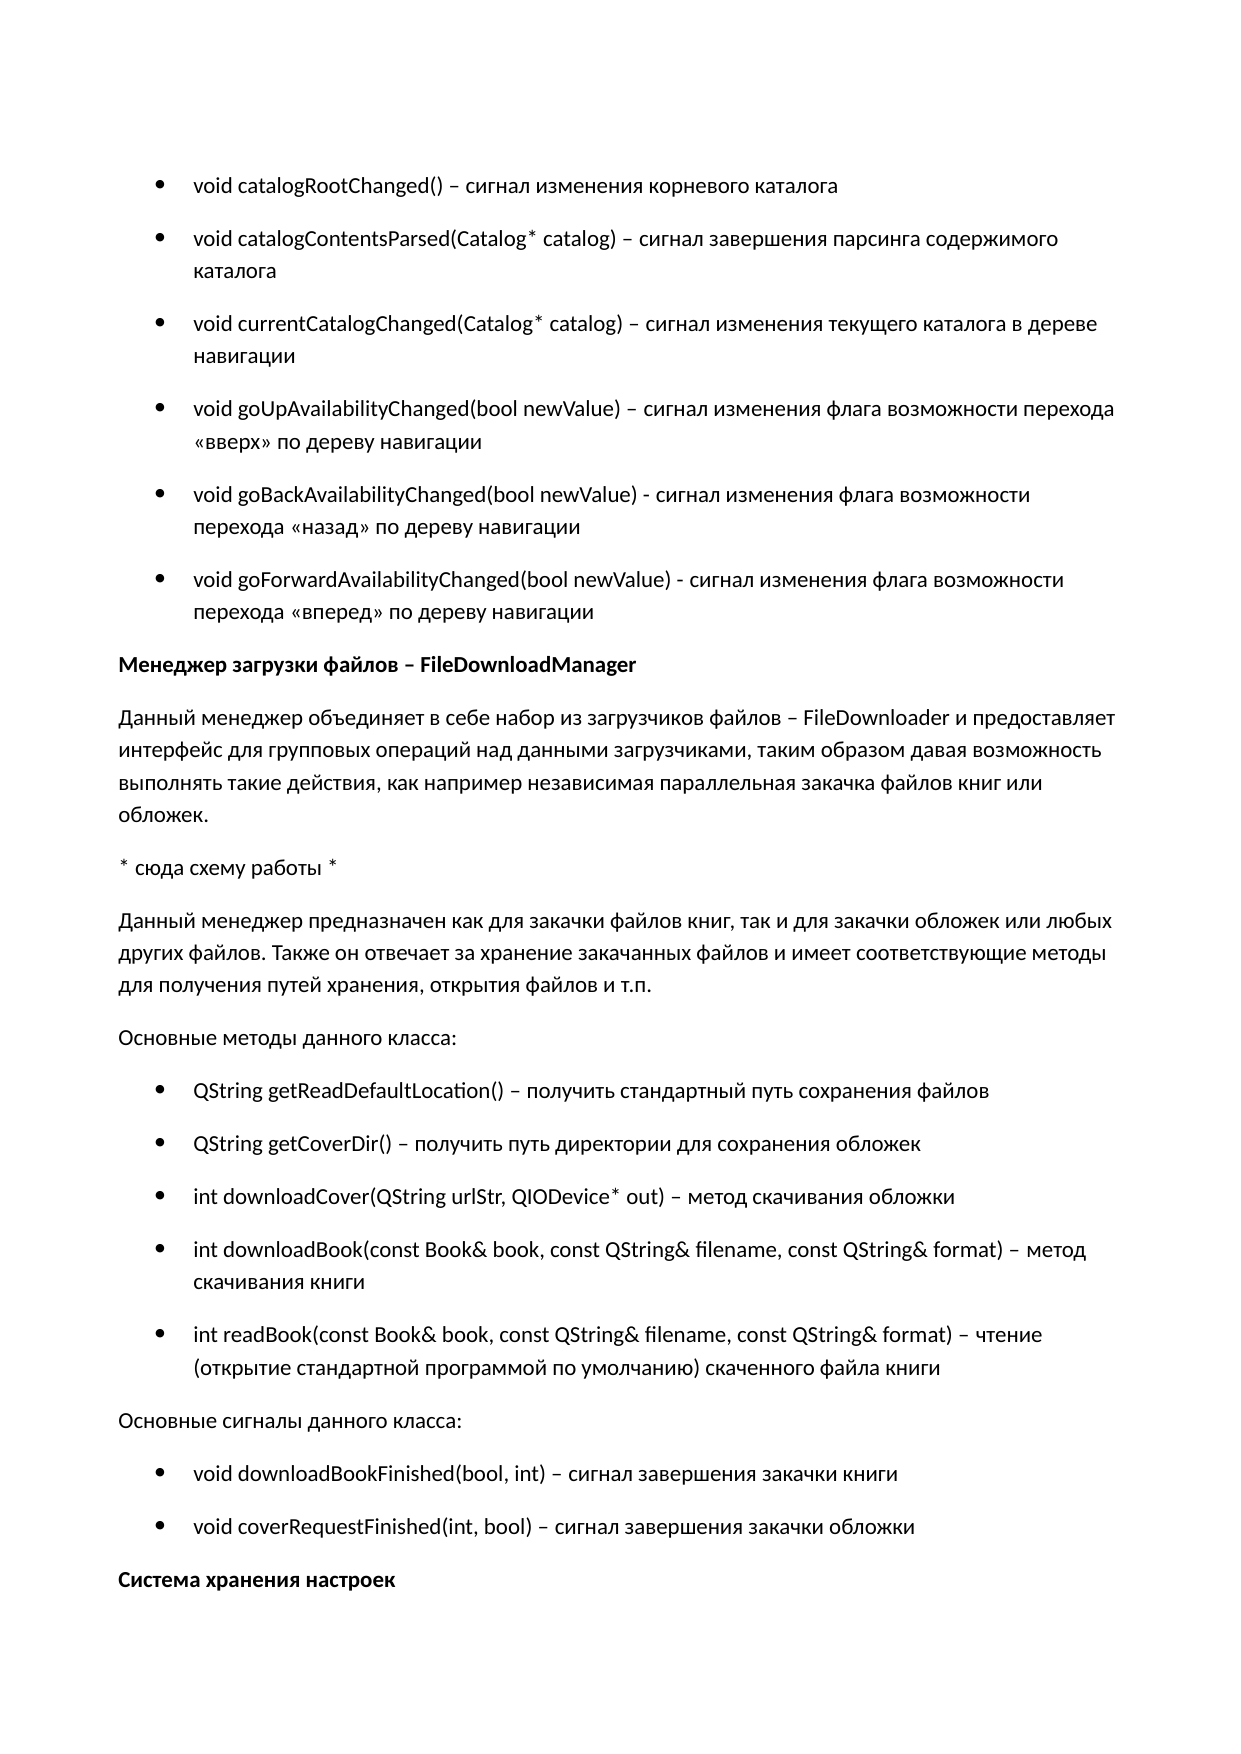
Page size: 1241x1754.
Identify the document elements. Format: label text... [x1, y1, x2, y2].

text Основные сигналы данного класса: [118, 1406, 1122, 1434]
text * сюда схему работы * [118, 853, 1122, 881]
list void currentCatalogChanged(Catalog* catalog) – сигнал изменения текущего каталога в дереве навигации [156, 309, 1122, 369]
list int downloadBook(const Book& book, const QString& filename, const QString& format) – метод скачивания книги [156, 1235, 1122, 1296]
list void goBackAvailabilityChanged(bool newValue) - сигнал изменения флага возможности перехода «назад» по дереву навигации [156, 480, 1122, 540]
text Основные методы данного класса: [118, 1023, 1122, 1051]
list void goUpAvailabilityChanged(bool newValue) – сигнал изменения флага возможности перехода «вверх» по дереву навигации [156, 394, 1122, 455]
text Данный менеджер предназначен как для закачки файлов книг, так и для закачки обложек или любых других файлов. Также он отвечает за хранение закачанных файлов и имеет соответствующие методы для получения путей хранения, открытия файлов и т.п. [118, 906, 1122, 998]
text Данный менеджер объединяет в себе набор из загрузчиков файлов – FileDownloader и предоставляет интерфейс для групповых операций над данными загрузчиками, таким образом давая возможность выполнять такие действия, как например независимая параллельная закачка файлов книг или обложек. [118, 703, 1122, 828]
list QString getReadDefaultLocation() – получить стандартный путь сохранения файлов [156, 1076, 1122, 1104]
text Система хранения настроек [118, 1565, 1122, 1593]
list int downloadCover(QString urlStr, QIODevice* out) – метод скачивания обложки [156, 1182, 1122, 1210]
list int readBook(const Book& book, const QString& filename, const QString& format) – чтение (открытие стандартной программой по умолчанию) скаченного файла книги [156, 1321, 1122, 1381]
list void coverRequestFinished(int, bool) – сигнал завершения закачки обложки [156, 1512, 1122, 1540]
list void catalogContentsParsed(Catalog* catalog) – сигнал завершения парсинга содержимого каталога [156, 224, 1122, 284]
list QString getCoverDir() – получить путь директории для сохранения обложек [156, 1129, 1122, 1157]
text Менеджер загрузки файлов – FileDownloadManager [118, 650, 1122, 678]
list void catalogRootChanged() – сигнал изменения корневого каталога [156, 171, 1122, 199]
list void goForwardAvailabilityChanged(bool newValue) - сигнал изменения флага возможности перехода «вперед» по дереву навигации [156, 565, 1122, 625]
list void downloadBookFinished(bool, int) – сигнал завершения закачки книги [156, 1459, 1122, 1487]
